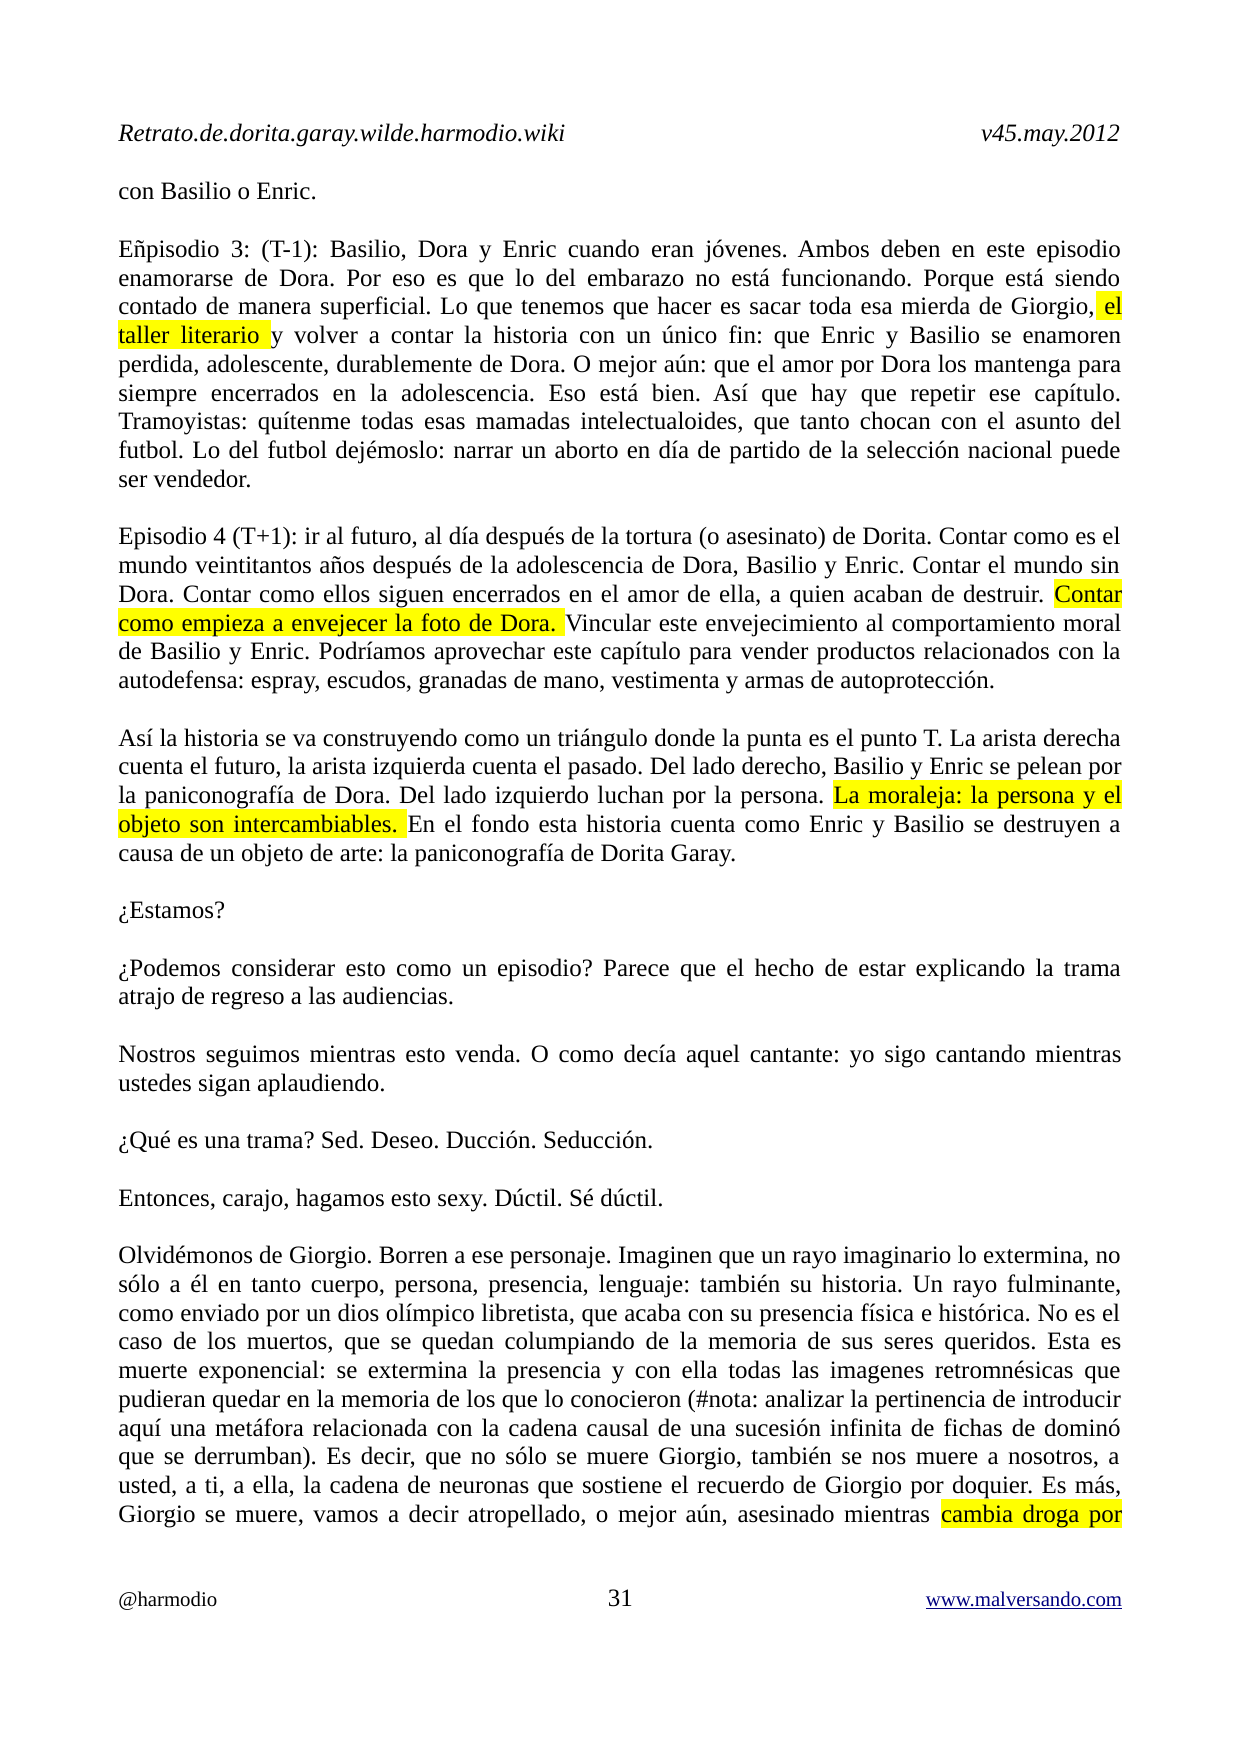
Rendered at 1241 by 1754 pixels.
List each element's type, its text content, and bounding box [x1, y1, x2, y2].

text Episodio 4 (T+1): ir al futuro, al día después de la tortura (o asesinato) de Dorita. Contar como es el mundo veintitantos años después de la adolescencia de Dora, Basilio y Enric. Contar el mundo sin Dora. Contar como ellos siguen encerrados en el amor de ella, a quien acaban de destruir. Contar como empieza a envejecer la foto de Dora. Vincular este envejecimiento al comportamiento moral de Basilio y Enric. Podríamos aprovechar este capítulo para vender productos relacionados con la autodefensa: espray, escudos, granadas de mano, vestimenta y armas de autoprotección. [118, 521, 1122, 694]
text Así la historia se va construyendo como un triángulo donde la punta es el punto T. La arista derecha cuenta el futuro, la arista izquierda cuenta el pasado. Del lado derecho, Basilio y Enric se pelean por la paniconografía de Dora. Del lado izquierdo luchan por la persona. La moraleja: la persona y el objeto son intercambiables. En el fondo esta historia cuenta como Enric y Basilio se destruyen a causa de un objeto de arte: la paniconografía de Dorita Garay. [118, 723, 1122, 866]
text ¿Podemos considerar esto como un episodio? Parece que el hecho de estar explicando la trama atrajo de regreso a las audiencias. [118, 953, 1122, 1010]
text Nostros seguimos mientras esto venda. O como decía aquel cantante: yo sigo cantando mientras ustedes sigan aplaudiendo. [118, 1039, 1122, 1096]
text Entonces, carajo, hagamos esto sexy. Dúctil. Sé dúctil. [118, 1183, 1122, 1211]
text con Basilio o Enric. [118, 176, 1122, 205]
text ¿Qué es una trama? Sed. Deseo. Ducción. Seducción. [118, 1125, 1122, 1154]
text Eñpisodio 3: (T-1): Basilio, Dora y Enric cuando eran jóvenes. Ambos deben en este episodio enamorarse de Dora. Por eso es que lo del embarazo no está funcionando. Porque está siendo contado de manera superficial. Lo que tenemos que hacer es sacar toda esa mierda de Giorgio, el taller literario y volver a contar la historia con un único fin: que Enric y Basilio se enamoren perdida, adolescente, durablemente de Dora. O mejor aún: que el amor por Dora los mantenga para siempre encerrados en la adolescencia. Eso está bien. Así que hay que repetir ese capítulo. Tramoyistas: quítenme todas esas mamadas intelectualoides, que tanto chocan con el asunto del futbol. Lo del futbol dejémoslo: narrar un aborto en día de partido de la selección nacional puede ser vendedor. [118, 234, 1122, 493]
text Olvidémonos de Giorgio. Borren a ese personaje. Imaginen que un rayo imaginario lo extermina, no sólo a él en tanto cuerpo, persona, presencia, lenguaje: también su historia. Un rayo fulminante, como enviado por un dios olímpico libretista, que acaba con su presencia física e histórica. No es el caso de los muertos, que se quedan columpiando de la memoria de sus seres queridos. Esta es muerte exponencial: se extermina la presencia y con ella todas las imagenes retromnésicas que pudieran quedar en la memoria de los que lo conocieron (#nota: analizar la pertinencia de introducir aquí una metáfora relacionada con la cadena causal de una sucesión infinita de fichas de dominó que se derrumban). Es decir, que no sólo se muere Giorgio, también se nos muere a nosotros, a usted, a ti, a ella, la cadena de neuronas que sostiene el recuerdo de Giorgio por doquier. Es más, Giorgio se muere, vamos a decir atropellado, o mejor aún, asesinado mientras cambia droga por [118, 1240, 1122, 1528]
text ¿Estamos? [118, 895, 1122, 924]
